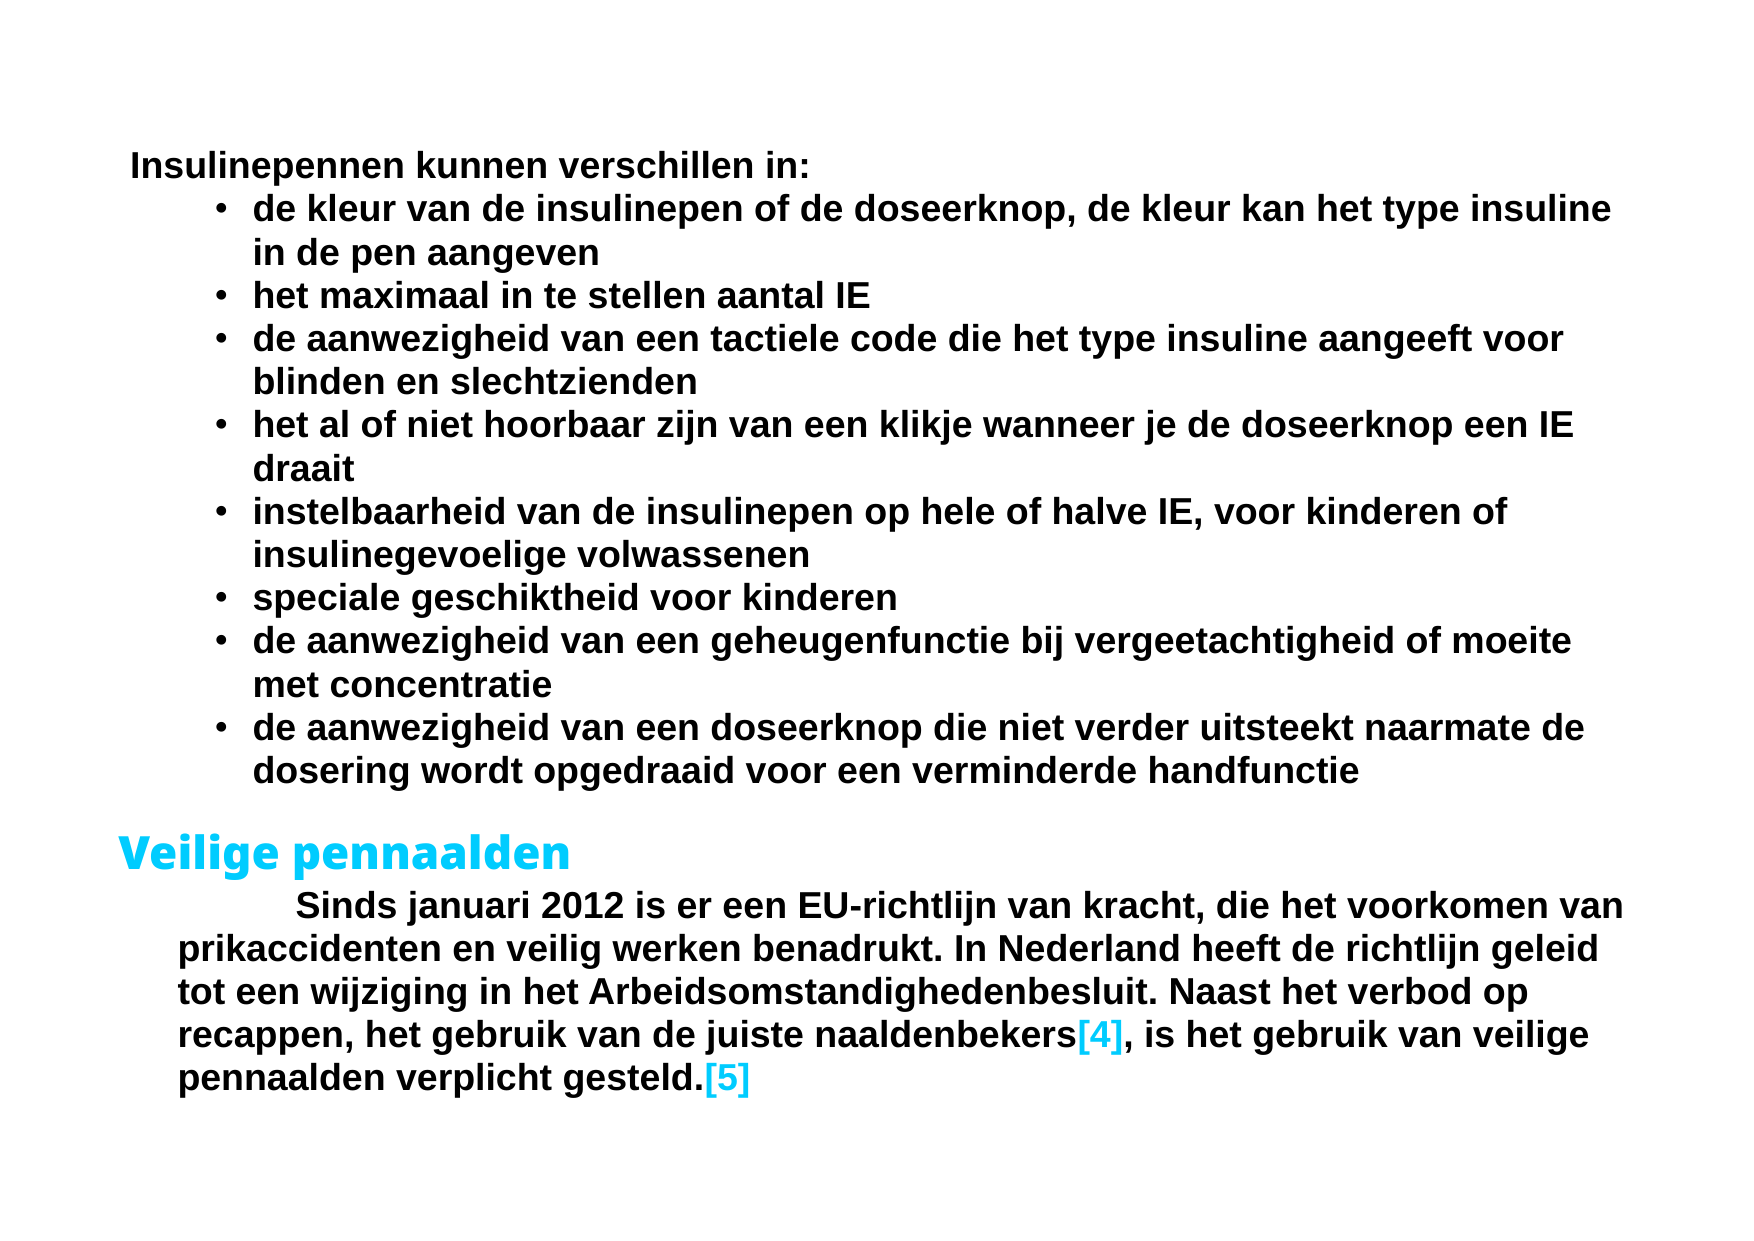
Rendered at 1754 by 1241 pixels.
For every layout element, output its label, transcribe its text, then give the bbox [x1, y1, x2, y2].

subtitle speciale geschiktheid voor kinderen [215, 575, 1636, 618]
subtitle instelbaarheid van de insulinepen op hele of halve IE, voor kinderen of insulinegevoelige volwassenen [215, 489, 1636, 575]
subtitle het maximaal in te stellen aantal IE [215, 273, 1636, 316]
subtitle Sinds januari 2012 is er een EU-richtlijn van kracht, die het voorkomen van prikaccidenten en veilig werken benadrukt. In Nederland heeft de richtlijn geleid tot een wijziging in het Arbeidsomstandighedenbesluit. Naast het verbod op recappen, het gebruik van de juiste naaldenbekers[4], is het gebruik van veilige pennaalden verplicht gesteld.[5] [177, 883, 1636, 1099]
subtitle de aanwezigheid van een tactiele code die het type insuline aangeeft voor blinden en slechtzienden [215, 316, 1636, 403]
subtitle het al of niet hoorbaar zijn van een klikje wanneer je de doseerknop een IE draait [215, 403, 1636, 489]
subtitle Insulinepennen kunnen verschillen in: [130, 143, 1636, 187]
subtitle de kleur van de insulinepen of de doseerknop, de kleur kan het type insuline in de pen aangeven [215, 187, 1636, 273]
subtitle de aanwezigheid van een doseerknop die niet verder uitsteekt naarmate de dosering wordt opgedraaid voor een verminderde handfunctie [215, 705, 1636, 791]
subtitle de aanwezigheid van een geheugenfunctie bij vergeetachtigheid of moeite met concentratie [215, 618, 1636, 705]
subtitle Veilige pennaalden [118, 821, 1636, 883]
